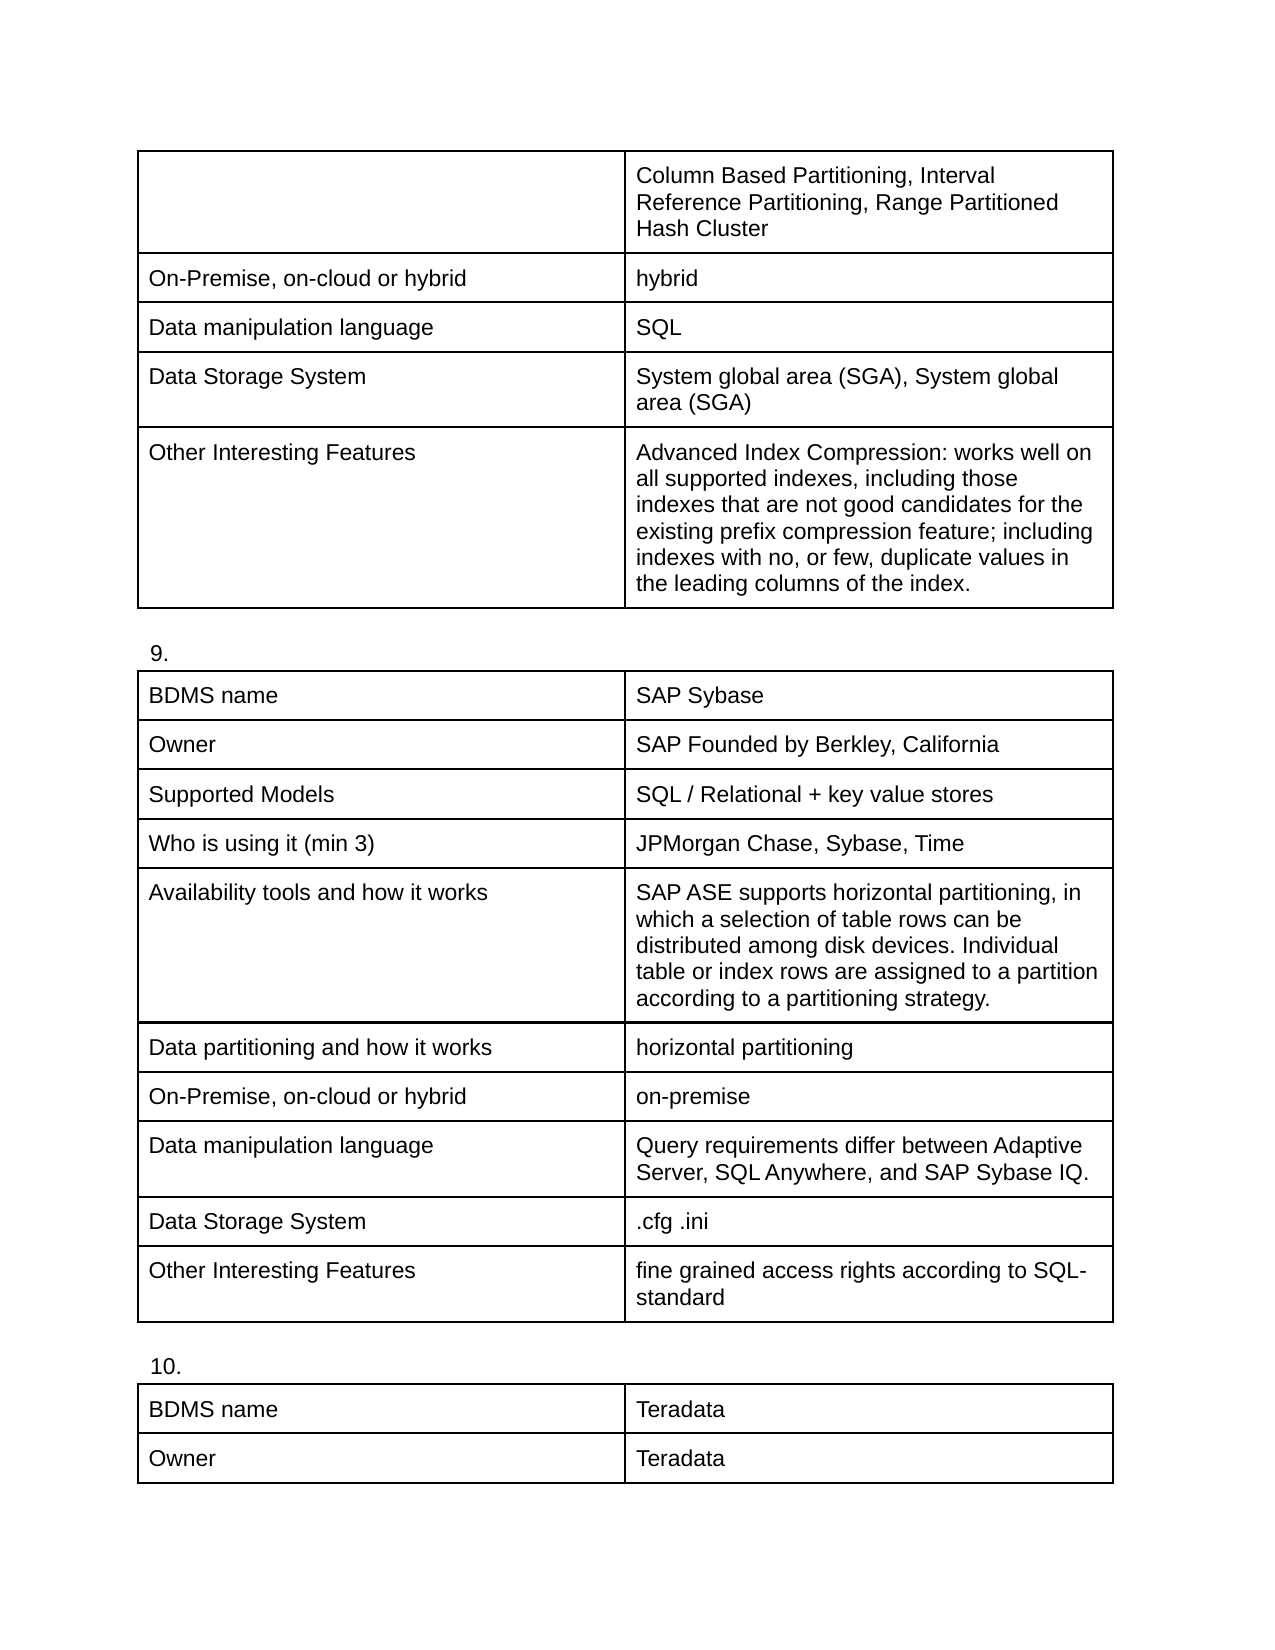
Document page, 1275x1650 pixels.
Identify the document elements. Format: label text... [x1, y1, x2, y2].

table_cell Advanced Index Compression: works well on all supported indexes, including those indexes that are not good candidates for the existing prefix compression feature; including indexes with no, or few, duplicate values in the leading columns of the index. [626, 428, 1112, 607]
table_cell Column Based Partitioning, Interval Reference Partitioning, Range Partitioned Hash Cluster [626, 152, 1112, 252]
table_cell hybrid [626, 254, 1112, 301]
table_cell [139, 152, 624, 252]
table_header Teradata [626, 1385, 1112, 1432]
table_cell Who is using it (min 3) [139, 820, 624, 867]
table_cell Teradata [626, 1434, 1112, 1482]
table_cell Data Storage System [139, 353, 624, 426]
table_cell On-Premise, on-cloud or hybrid [139, 1073, 624, 1120]
table_cell Owner [139, 721, 624, 768]
table_cell Data partitioning and how it works [139, 1024, 624, 1071]
table_cell horizontal partitioning [626, 1024, 1112, 1071]
table_cell SAP ASE supports horizontal partitioning, in which a selection of table rows can be distributed among disk devices. Individual table or index rows are assigned to a partition according to a partitioning strategy. [626, 869, 1112, 1021]
table_cell On-Premise, on-cloud or hybrid [139, 254, 624, 301]
table_cell Data Storage System [139, 1198, 624, 1245]
table_cell Data manipulation language [139, 1122, 624, 1196]
table_cell Other Interesting Features [139, 1247, 624, 1321]
table_cell on-premise [626, 1073, 1112, 1120]
table_cell Query requirements differ between Adaptive Server, SQL Anywhere, and SAP Sybase IQ. [626, 1122, 1112, 1196]
table_cell SQL [626, 303, 1112, 351]
text 9. [150, 639, 1125, 666]
table_cell Owner [139, 1434, 624, 1482]
table_cell SAP Founded by Berkley, California [626, 721, 1112, 768]
text 10. [150, 1353, 1125, 1379]
table_header SAP Sybase [626, 672, 1112, 719]
table_cell Other Interesting Features [139, 428, 624, 607]
table_header BDMS name [139, 1385, 624, 1432]
table_cell Supported Models [139, 770, 624, 817]
table_cell Availability tools and how it works [139, 869, 624, 1021]
table_cell System global area (SGA), System global area (SGA) [626, 353, 1112, 426]
table_cell SQL / Relational + key value stores [626, 770, 1112, 817]
table_cell Data manipulation language [139, 303, 624, 351]
table_header BDMS name [139, 672, 624, 719]
table_cell fine grained access rights according to SQL-standard [626, 1247, 1112, 1321]
table_cell JPMorgan Chase, Sybase, Time [626, 820, 1112, 867]
table_cell .cfg .ini [626, 1198, 1112, 1245]
